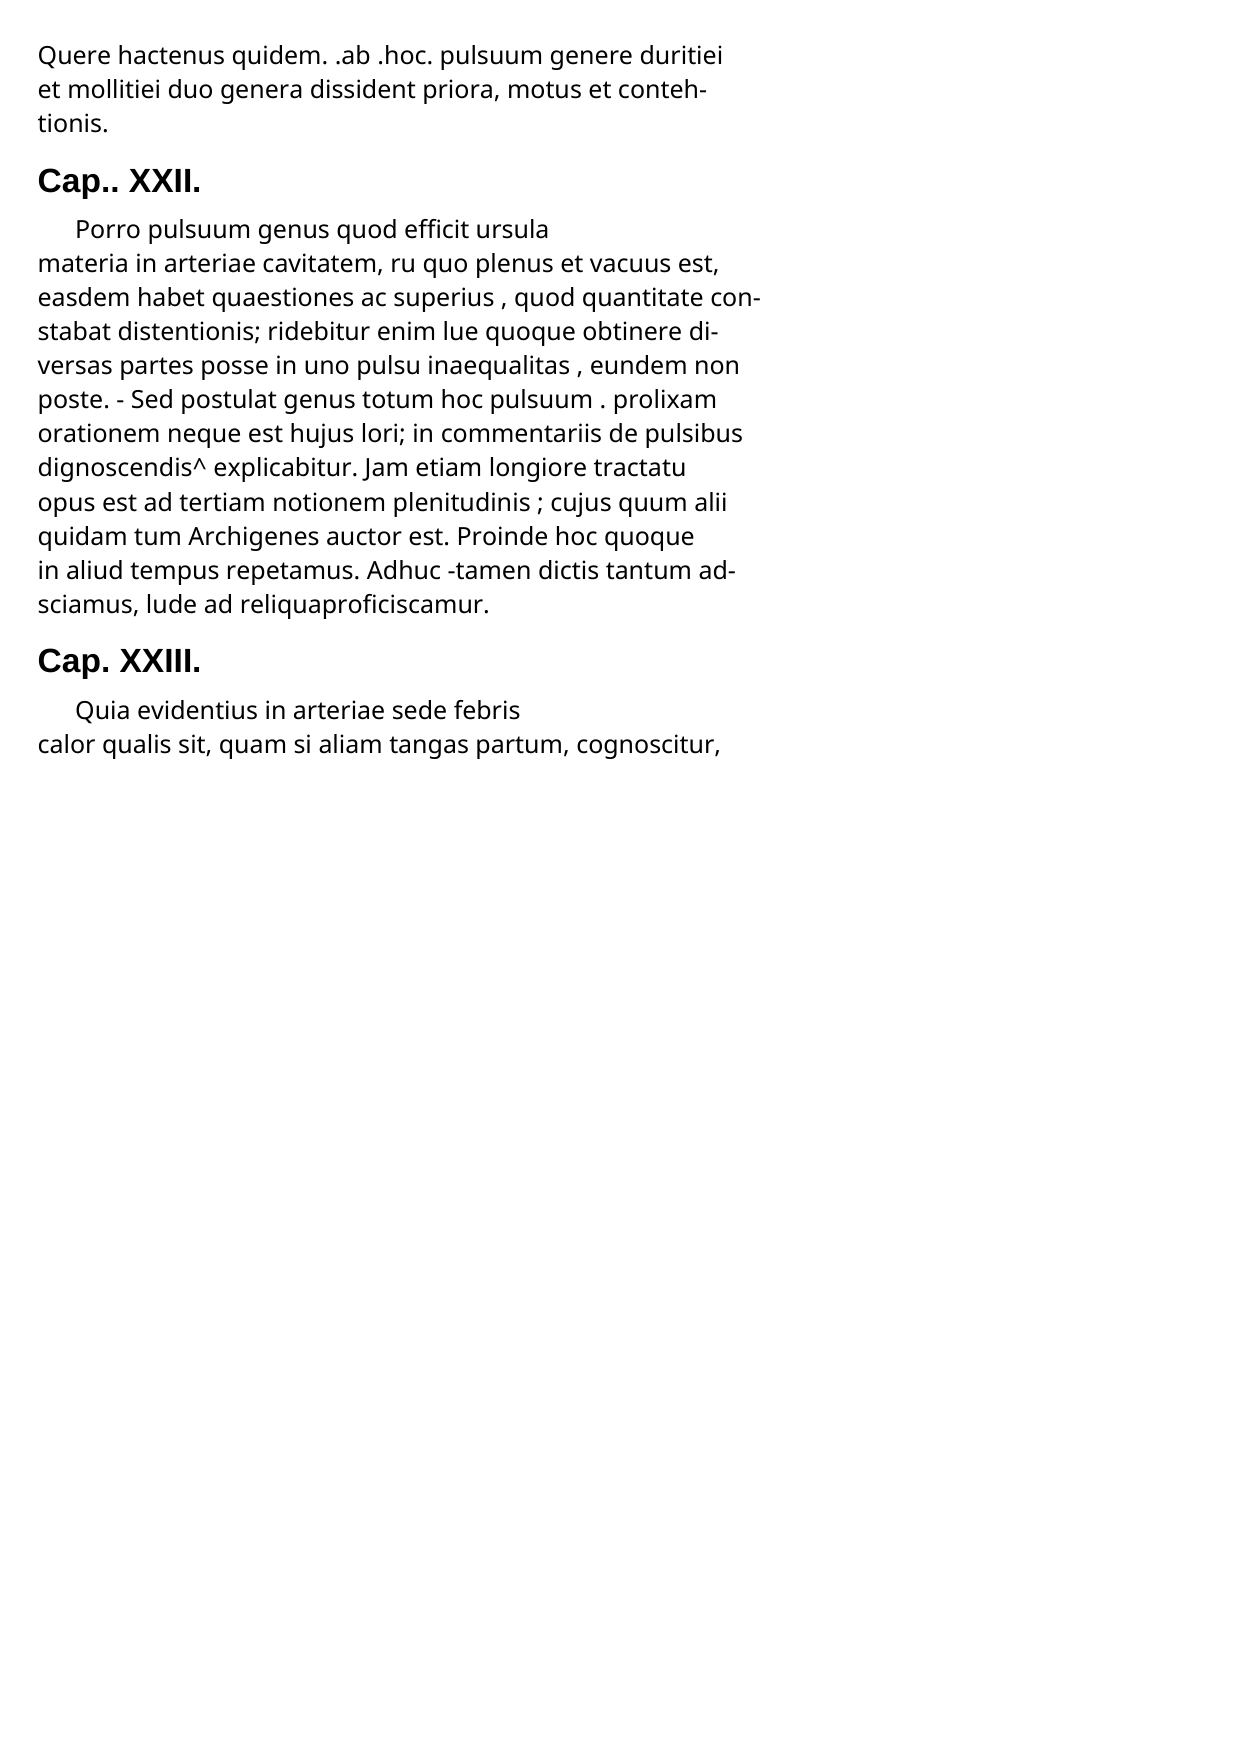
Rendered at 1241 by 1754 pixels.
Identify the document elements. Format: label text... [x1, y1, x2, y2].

subtitle Cap.. XXII. [37, 161, 1203, 199]
text Quia evidentius in arteriae sede febris calor qualis sit, quam si aliam tangas partum, cognoscitur, [37, 692, 1203, 761]
text Quere hactenus quidem. .ab .hoc. pulsuum genere duritiei et mollitiei duo genera dissident priora, motus et conteh- tionis. [37, 37, 1203, 140]
subtitle Cap. XXIII. [37, 641, 1203, 680]
text Porro pulsuum genus quod efficit ursula materia in arteriae cavitatem, ru quo plenus et vacuus est, easdem habet quaestiones ac superius , quod quantitate con- stabat distentionis; ridebitur enim lue quoque obtinere di- versas partes posse in uno pulsu inaequalitas , eundem non poste. - Sed postulat genus totum hoc pulsuum . prolixam orationem neque est hujus lori; in commentariis de pulsibus dignoscendis^ explicabitur. Jam etiam longiore tractatu opus est ad tertiam notionem plenitudinis ; cujus quum alii quidam tum Archigenes auctor est. Proinde hoc quoque in aliud tempus repetamus. Adhuc -tamen dictis tantum ad- sciamus, lude ad reliquaproficiscamur. [37, 212, 1203, 620]
